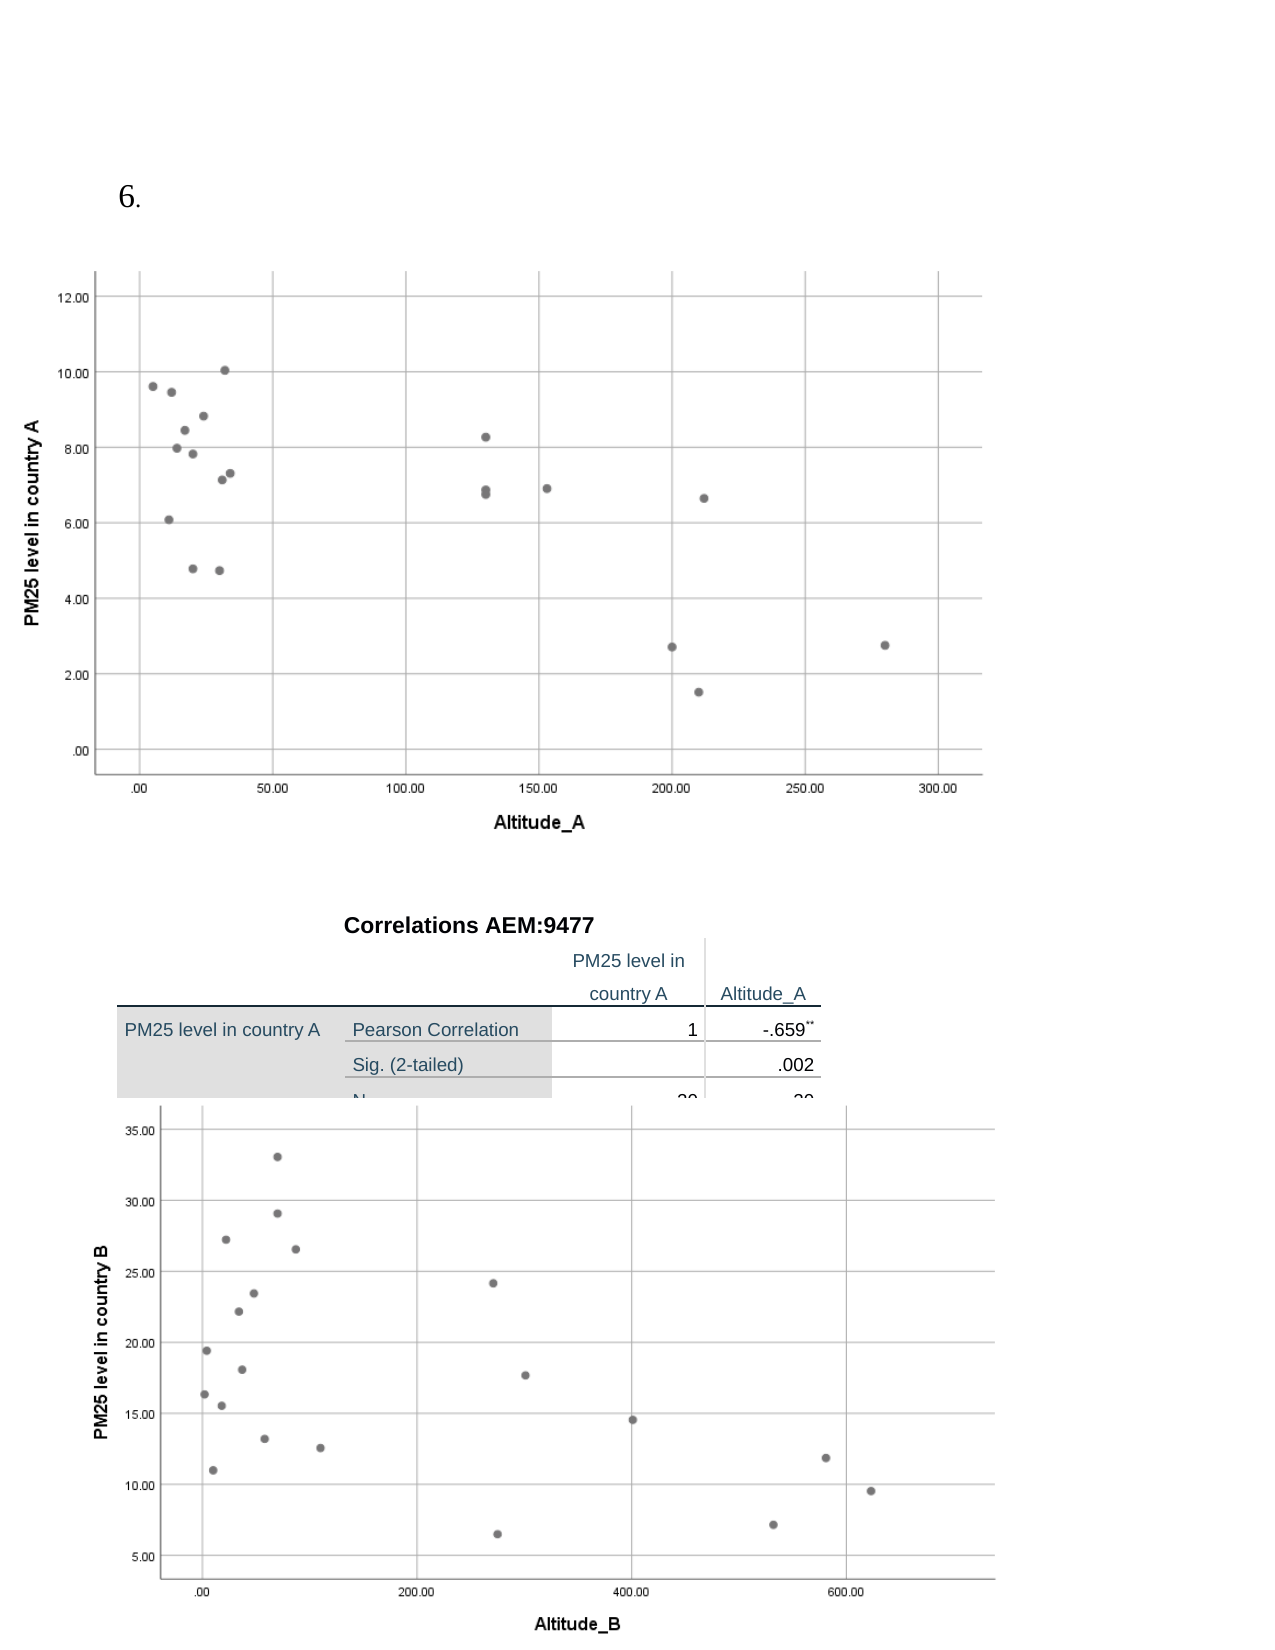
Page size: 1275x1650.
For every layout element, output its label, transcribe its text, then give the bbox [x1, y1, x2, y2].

picture [0, 263, 995, 850]
table_cell [552, 1042, 704, 1076]
table_cell Altitude_A [706, 938, 821, 1005]
table_cell [117, 938, 552, 1005]
table_header Correlations ΑΕΜ:9477 [117, 905, 821, 938]
table_cell 20 [706, 1078, 821, 1098]
table_cell .002 [706, 1042, 821, 1076]
table_cell N [345, 1078, 552, 1098]
table_cell 1 [552, 1007, 704, 1040]
picture [71, 1098, 1007, 1650]
table_cell PM25 level in country A [552, 938, 704, 1005]
table_cell Sig. (2-tailed) [345, 1042, 552, 1076]
text 6. [118, 176, 1263, 215]
table_cell Pearson Correlation [345, 1007, 552, 1040]
table_cell -.659** [706, 1007, 821, 1040]
table_cell PM25 level in country A [117, 1007, 345, 1098]
table_cell 20 [552, 1078, 704, 1098]
